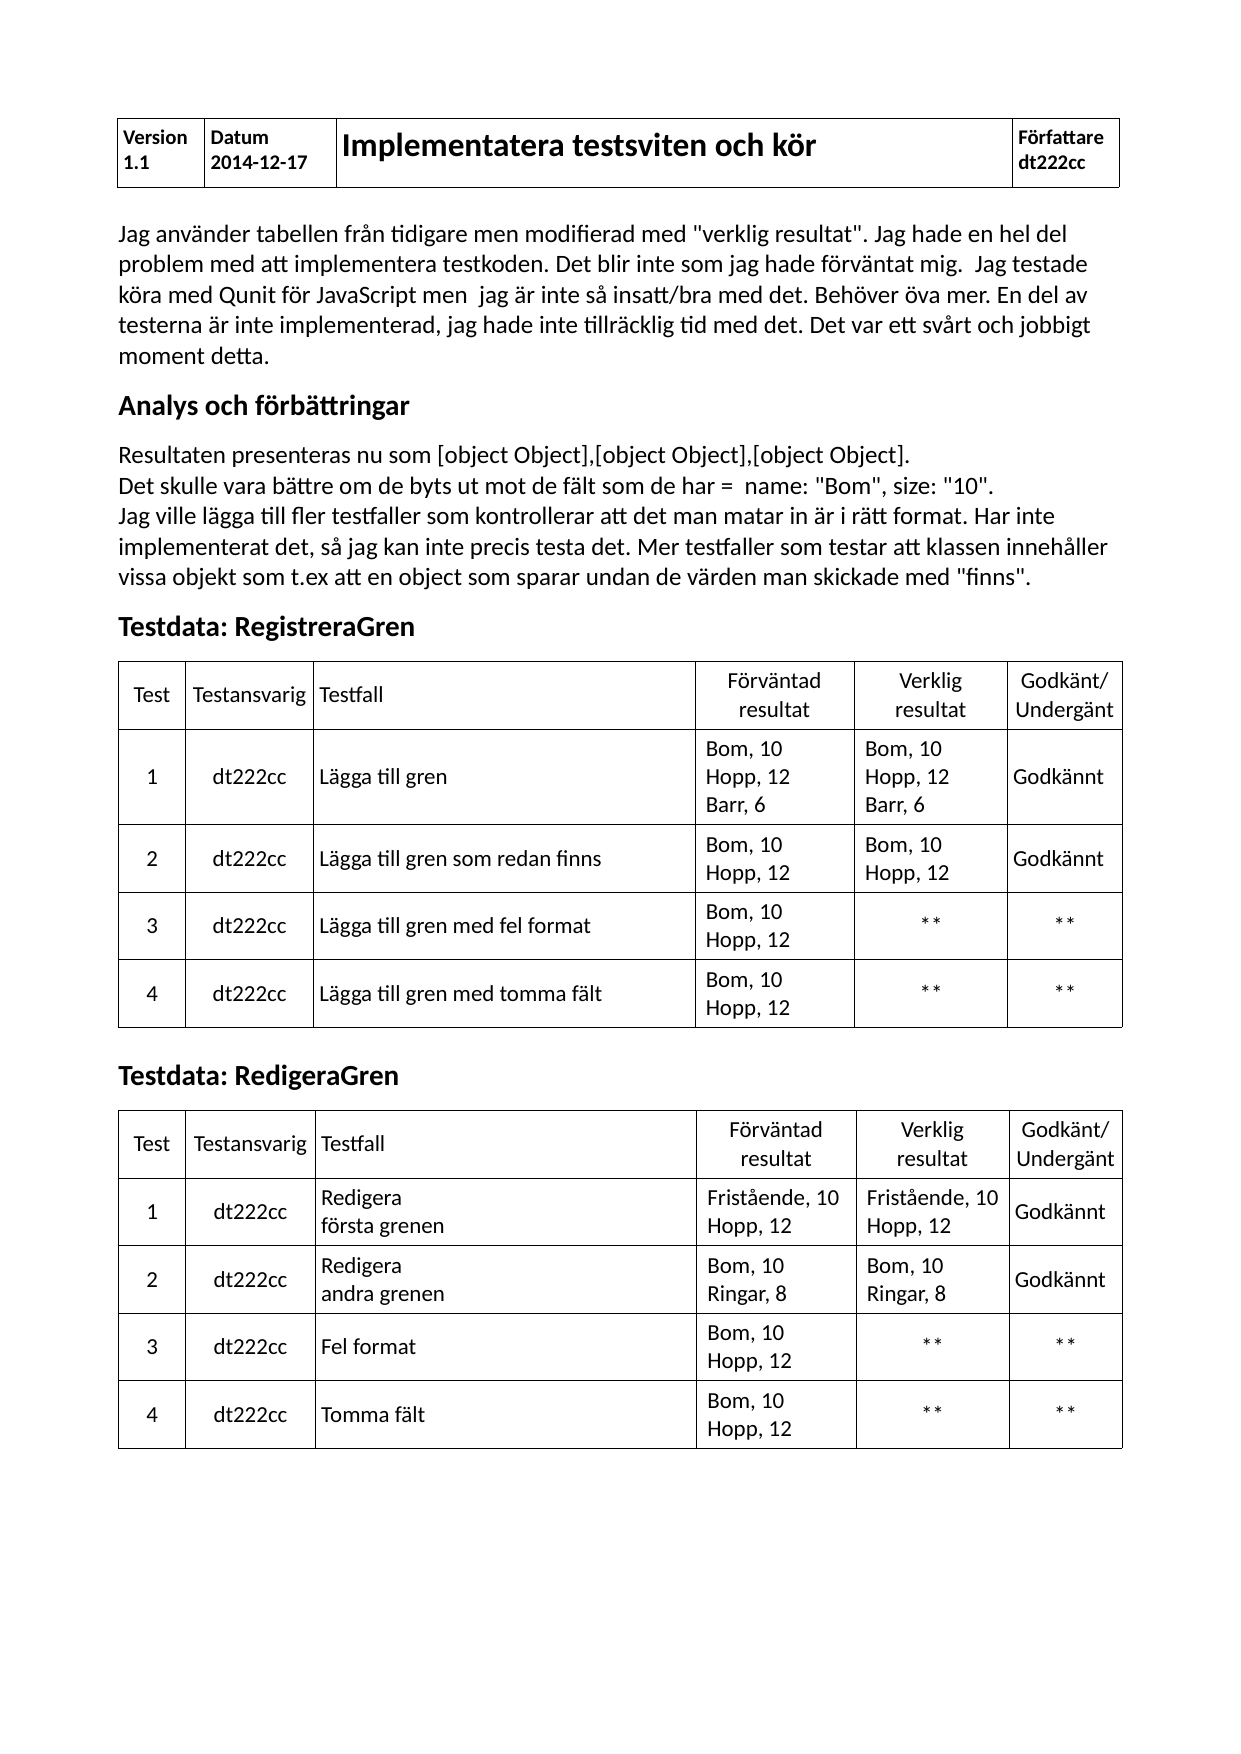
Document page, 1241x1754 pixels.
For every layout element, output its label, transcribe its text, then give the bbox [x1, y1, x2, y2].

table_cell Godkännt [1008, 730, 1122, 824]
table_cell Fel format [316, 1314, 696, 1380]
text Analys och förbättringar [118, 387, 1122, 423]
table_cell Tomma fält [316, 1381, 696, 1448]
table_cell Bom, 10 Ringar, 8 [857, 1246, 1009, 1313]
table_cell 1 [119, 1179, 185, 1245]
table_cell Redigera första grenen [316, 1179, 696, 1245]
table_cell ** [857, 1314, 1009, 1380]
table_header Godkänt/ Undergänt [1010, 1111, 1122, 1177]
table_cell Bom, 10 Ringar, 8 [697, 1246, 856, 1313]
table_cell dt222cc [186, 1381, 315, 1448]
text Testdata: RedigeraGren [118, 1028, 1122, 1093]
table_header Godkänt/ Undergänt [1008, 662, 1122, 728]
table_cell Lägga till gren med fel format [314, 893, 695, 959]
table_cell Redigera andra grenen [316, 1246, 696, 1313]
table_header Testansvarig [186, 662, 313, 728]
table_cell dt222cc [186, 1179, 315, 1245]
table_cell 3 [119, 893, 185, 959]
table_cell 1 [119, 730, 185, 824]
table_cell Lägga till gren som redan finns [314, 825, 695, 892]
table_cell ** [1010, 1381, 1122, 1448]
table_cell Bom, 10 Hopp, 12 [855, 825, 1007, 892]
table_cell 2 [119, 825, 185, 892]
table_cell Bom, 10 Hopp, 12 Barr, 6 [696, 730, 854, 824]
table_cell Fristående, 10 Hopp, 12 [697, 1179, 856, 1245]
table_cell Bom, 10 Hopp, 12 [696, 893, 854, 959]
table_header Test [119, 1111, 185, 1177]
table_cell ** [1010, 1314, 1122, 1380]
table_header Testfall [316, 1111, 696, 1177]
table_cell dt222cc [186, 1246, 315, 1313]
table_cell Bom, 10 Hopp, 12 [696, 825, 854, 892]
table_cell Lägga till gren [314, 730, 695, 824]
table_cell dt222cc [186, 825, 313, 892]
table_cell Godkännt [1008, 825, 1122, 892]
table_cell ** [855, 960, 1007, 1027]
table_cell ** [855, 893, 1007, 959]
table_cell 2 [119, 1246, 185, 1313]
table_cell 4 [119, 960, 185, 1027]
table_cell dt222cc [186, 893, 313, 959]
table_cell Godkännt [1010, 1179, 1122, 1245]
table_cell Bom, 10 Hopp, 12 Barr, 6 [855, 730, 1007, 824]
table_cell Godkännt [1010, 1246, 1122, 1313]
table_header Datum 2014-12-17 [205, 119, 336, 187]
table_cell Bom, 10 Hopp, 12 [697, 1381, 856, 1448]
table_header Test [119, 662, 185, 728]
table_cell dt222cc [186, 960, 313, 1027]
table_header Verklig resultat [857, 1111, 1009, 1177]
table_cell Fristående, 10 Hopp, 12 [857, 1179, 1009, 1245]
table_cell 3 [119, 1314, 185, 1380]
table_cell dt222cc [186, 1314, 315, 1380]
table_header Implementatera testsviten och kör [337, 119, 1012, 187]
table_header Förväntad resultat [697, 1111, 856, 1177]
table_cell ** [1008, 893, 1122, 959]
table_cell dt222cc [186, 730, 313, 824]
table_header Författare dt222cc [1013, 119, 1119, 187]
text Jag använder tabellen från tidigare men modifierad med "verklig resultat". Jag hade en hel del problem med att implementera testkoden. Det blir inte som jag hade förväntat mig. Jag testade köra med Qunit för JavaScript men jag är inte så insatt/bra med det. Behöver öva mer. En del av testerna är inte implementerad, jag hade inte tillräcklig tid med det. Det var ett svårt och jobbigt moment detta. [118, 187, 1122, 370]
text Testdata: RegistreraGren [118, 608, 1122, 644]
table_header Förväntad resultat [696, 662, 854, 728]
table_cell Bom, 10 Hopp, 12 [697, 1314, 856, 1380]
table_cell ** [1008, 960, 1122, 1027]
table_cell Lägga till gren med tomma fält [314, 960, 695, 1027]
table_cell 4 [119, 1381, 185, 1448]
table_header Version 1.1 [118, 119, 204, 187]
table_header Verklig resultat [855, 662, 1007, 728]
text Resultaten presenteras nu som [object Object],[object Object],[object Object]. Det skulle vara bättre om de byts ut mot de fält som de har = name: "Bom", size: "10". Jag ville lägga till fler testfaller som kontrollerar att det man matar in är i rätt format. Har inte implementerat det, så jag kan inte precis testa det. Mer testfaller som testar att klassen innehåller vissa objekt som t.ex att en object som sparar undan de värden man skickade med "finns". [118, 439, 1122, 592]
table_header Testfall [314, 662, 695, 728]
table_header Testansvarig [186, 1111, 315, 1177]
table_cell ** [857, 1381, 1009, 1448]
table_cell Bom, 10 Hopp, 12 [696, 960, 854, 1027]
